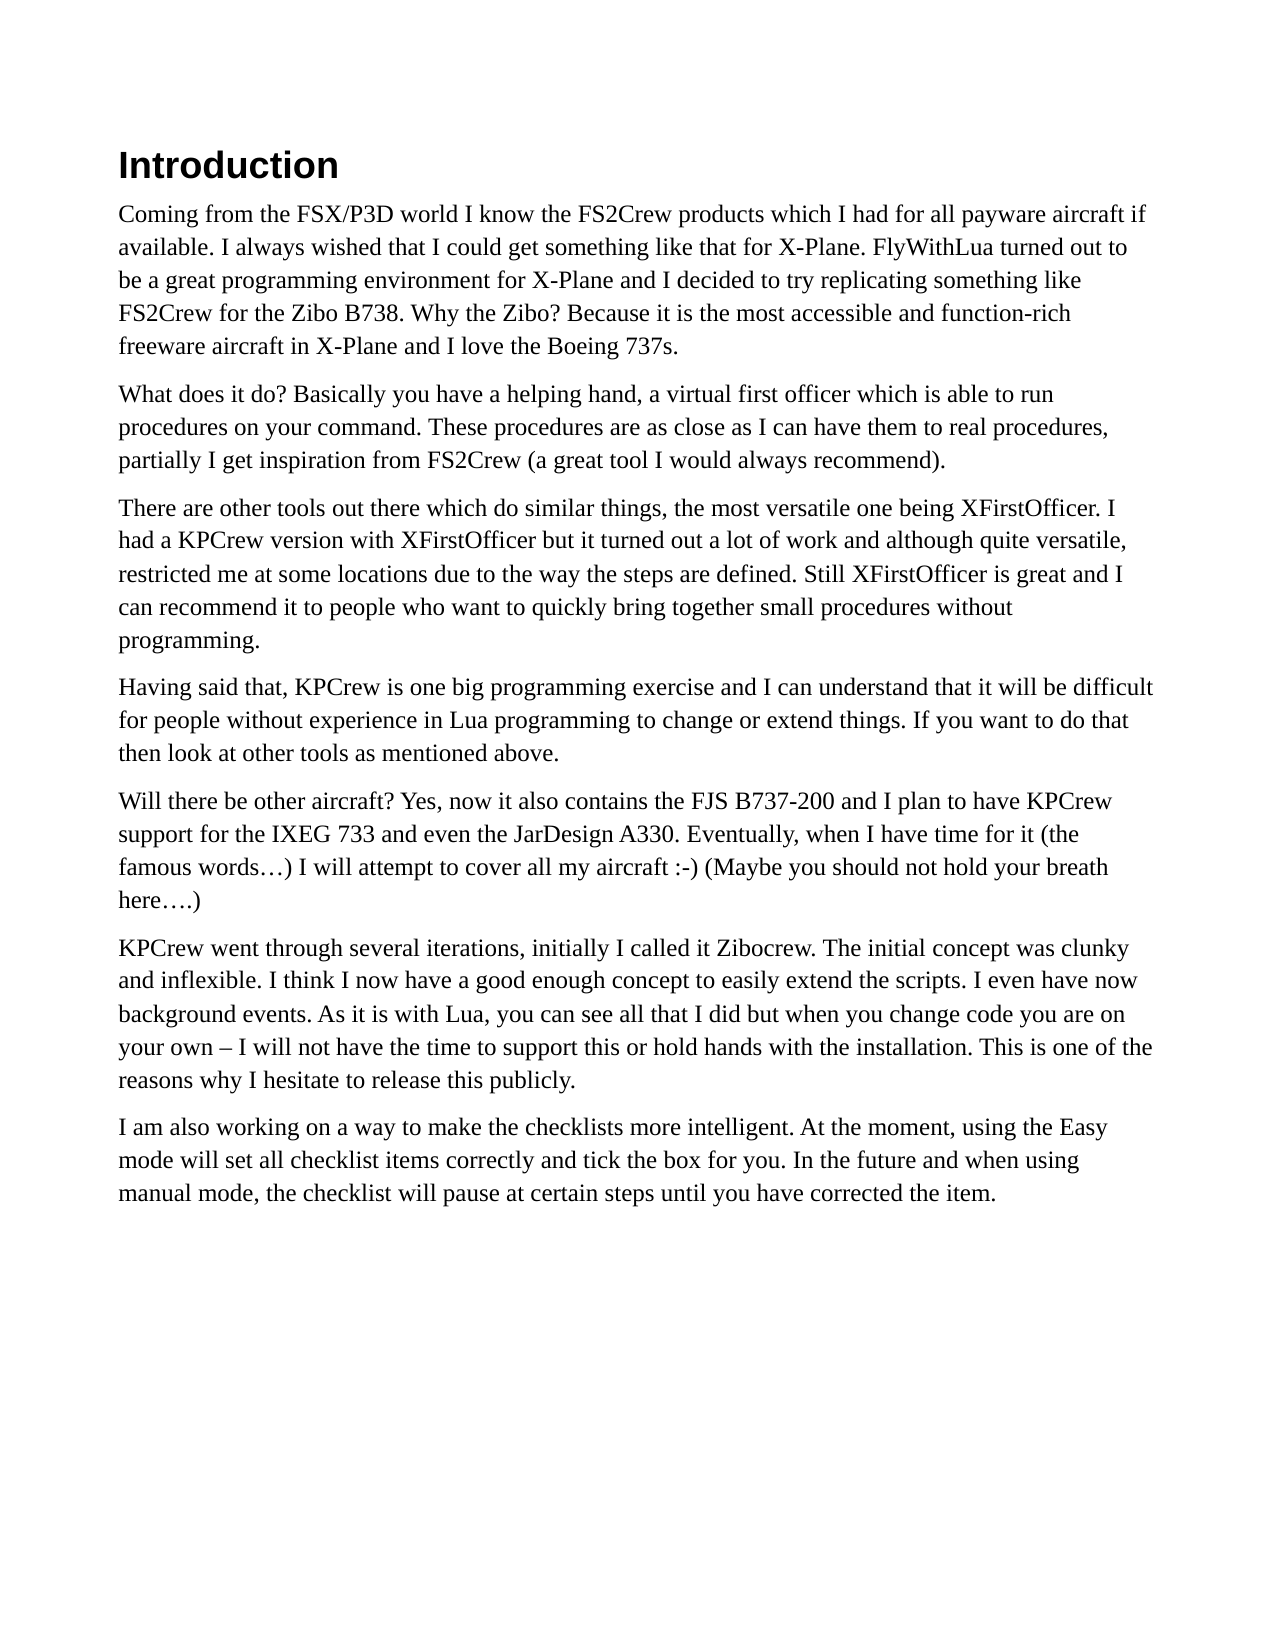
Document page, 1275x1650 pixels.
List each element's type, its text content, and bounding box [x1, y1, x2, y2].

text Will there be other aircraft? Yes, now it also contains the FJS B737-200 and I plan to have KPCrew support for the IXEG 733 and even the JarDesign A330. Eventually, when I have time for it (the famous words…) I will attempt to cover all my aircraft :-) (Maybe you should not hold your breath here….) [118, 786, 1157, 914]
text KPCrew went through several iterations, initially I called it Zibocrew. The initial concept was clunky and inflexible. I think I now have a good enough concept to easily extend the scripts. I even have now background events. As it is with Lua, you can see all that I did but when you change code you are on your own – I will not have the time to support this or hold hands with the installation. This is one of the reasons why I hesitate to release this publicly. [118, 933, 1157, 1093]
text Coming from the FSX/P3D world I know the FS2Crew products which I had for all payware aircraft if available. I always wished that I could get something like that for X-Plane. FlyWithLua turned out to be a great programming environment for X-Plane and I decided to try replicating something like FS2Crew for the Zibo B738. Why the Zibo? Because it is the most accessible and function-rich freeware aircraft in X-Plane and I love the Boeing 737s. [118, 199, 1157, 360]
text I am also working on a way to make the checklists more intelligent. At the moment, using the Easy mode will set all checklist items correctly and tick the box for you. In the future and when using manual mode, the checklist will pause at certain steps until you have corrected the item. [118, 1112, 1157, 1207]
text What does it do? Basically you have a helping hand, a virtual first officer which is able to run procedures on your command. These procedures are as close as I can have them to real procedures, partially I get inspiration from FS2Crew (a great tool I would always recommend). [118, 379, 1157, 474]
text There are other tools out there which do similar things, the most versatile one being XFirstOfficer. I had a KPCrew version with XFirstOfficer but it turned out a lot of work and although quite versatile, restricted me at some locations due to the way the steps are defined. Still XFirstOfficer is great and I can recommend it to people who want to quickly bring together small procedures without programming. [118, 493, 1157, 653]
text Having said that, KPCrew is one big programming exercise and I can understand that it will be difficult for people without experience in Lua programming to change or extend things. If you want to do that then look at other tools as mentioned above. [118, 672, 1157, 767]
subtitle Introduction [118, 143, 1157, 187]
